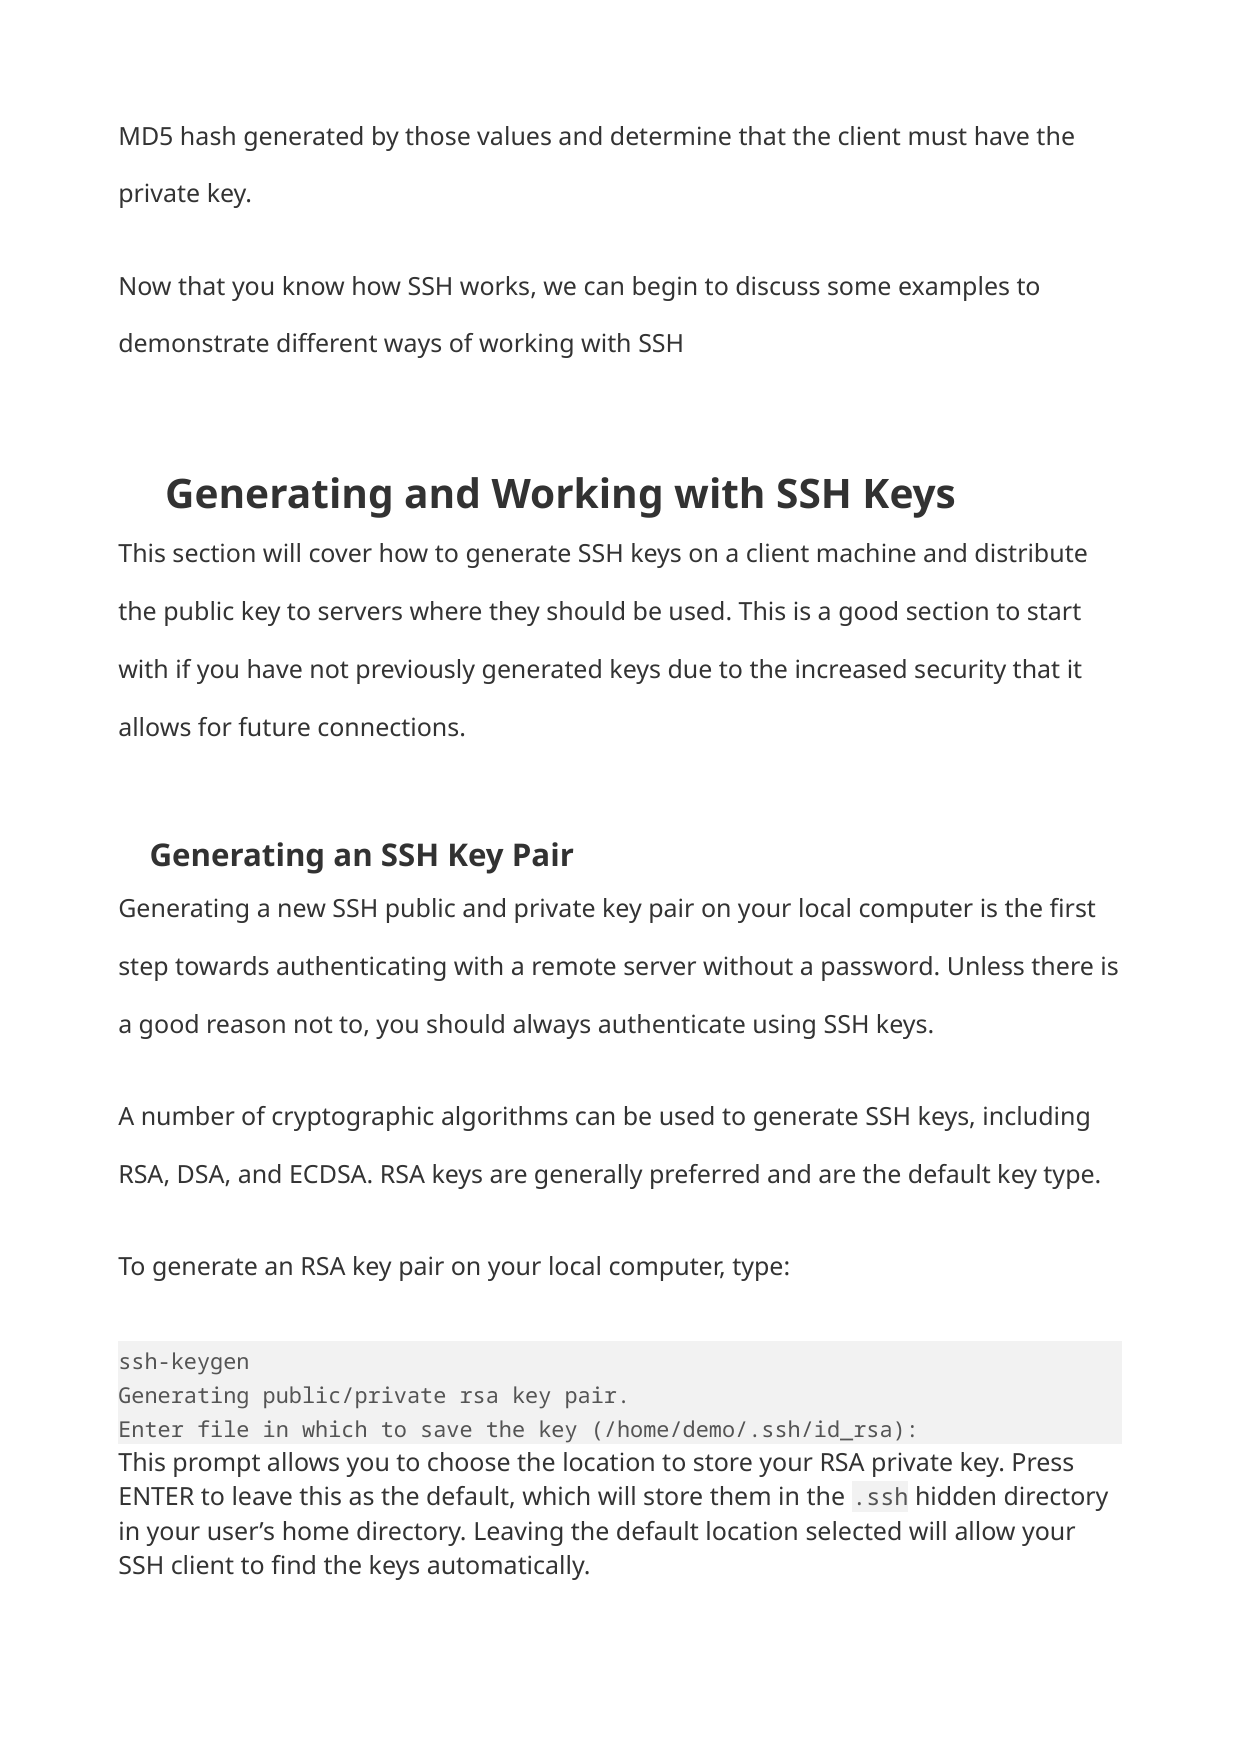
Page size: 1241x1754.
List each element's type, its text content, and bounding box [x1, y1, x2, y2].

text Generating a new SSH public and private key pair on your local computer is the first step towards authenticating with a remote server without a password. Unless there is a good reason not to, you should always authenticate using SSH keys. [118, 891, 1122, 1041]
text ssh-keygen [118, 1341, 1122, 1375]
text Generating public/private rsa key pair. [118, 1375, 1122, 1410]
text Enter file in which to save the key (/home/demo/.ssh/id_rsa): [118, 1410, 1122, 1444]
text MD5 hash generated by those values and determine that the client must have the private key. [118, 118, 1122, 210]
subtitle Generating an SSH Key Pair [149, 833, 1091, 875]
text This prompt allows you to choose the location to store your RSA private key. Press ENTER to leave this as the default, which will store them in the .ssh hidden directory in your user’s home directory. Leaving the default location selected will allow your SSH client to find the keys automatically. [118, 1444, 1122, 1582]
text To generate an RSA key pair on your local computer, type: [118, 1249, 1122, 1283]
text This section will cover how to generate SSH keys on a client machine and distribute the public key to servers where they should be used. This is a good section to start with if you have not previously generated keys due to the increased security that it allows for future connections. [118, 536, 1122, 743]
text Now that you know how SSH works, we can begin to discuss some examples to demonstrate different ways of working with SSH [118, 268, 1122, 360]
text A number of cryptographic algorithms can be used to generate SSH keys, including RSA, DSA, and ECDSA. RSA keys are generally preferred and are the default key type. [118, 1099, 1122, 1191]
subtitle Generating and Working with SSH Keys [165, 465, 1075, 520]
